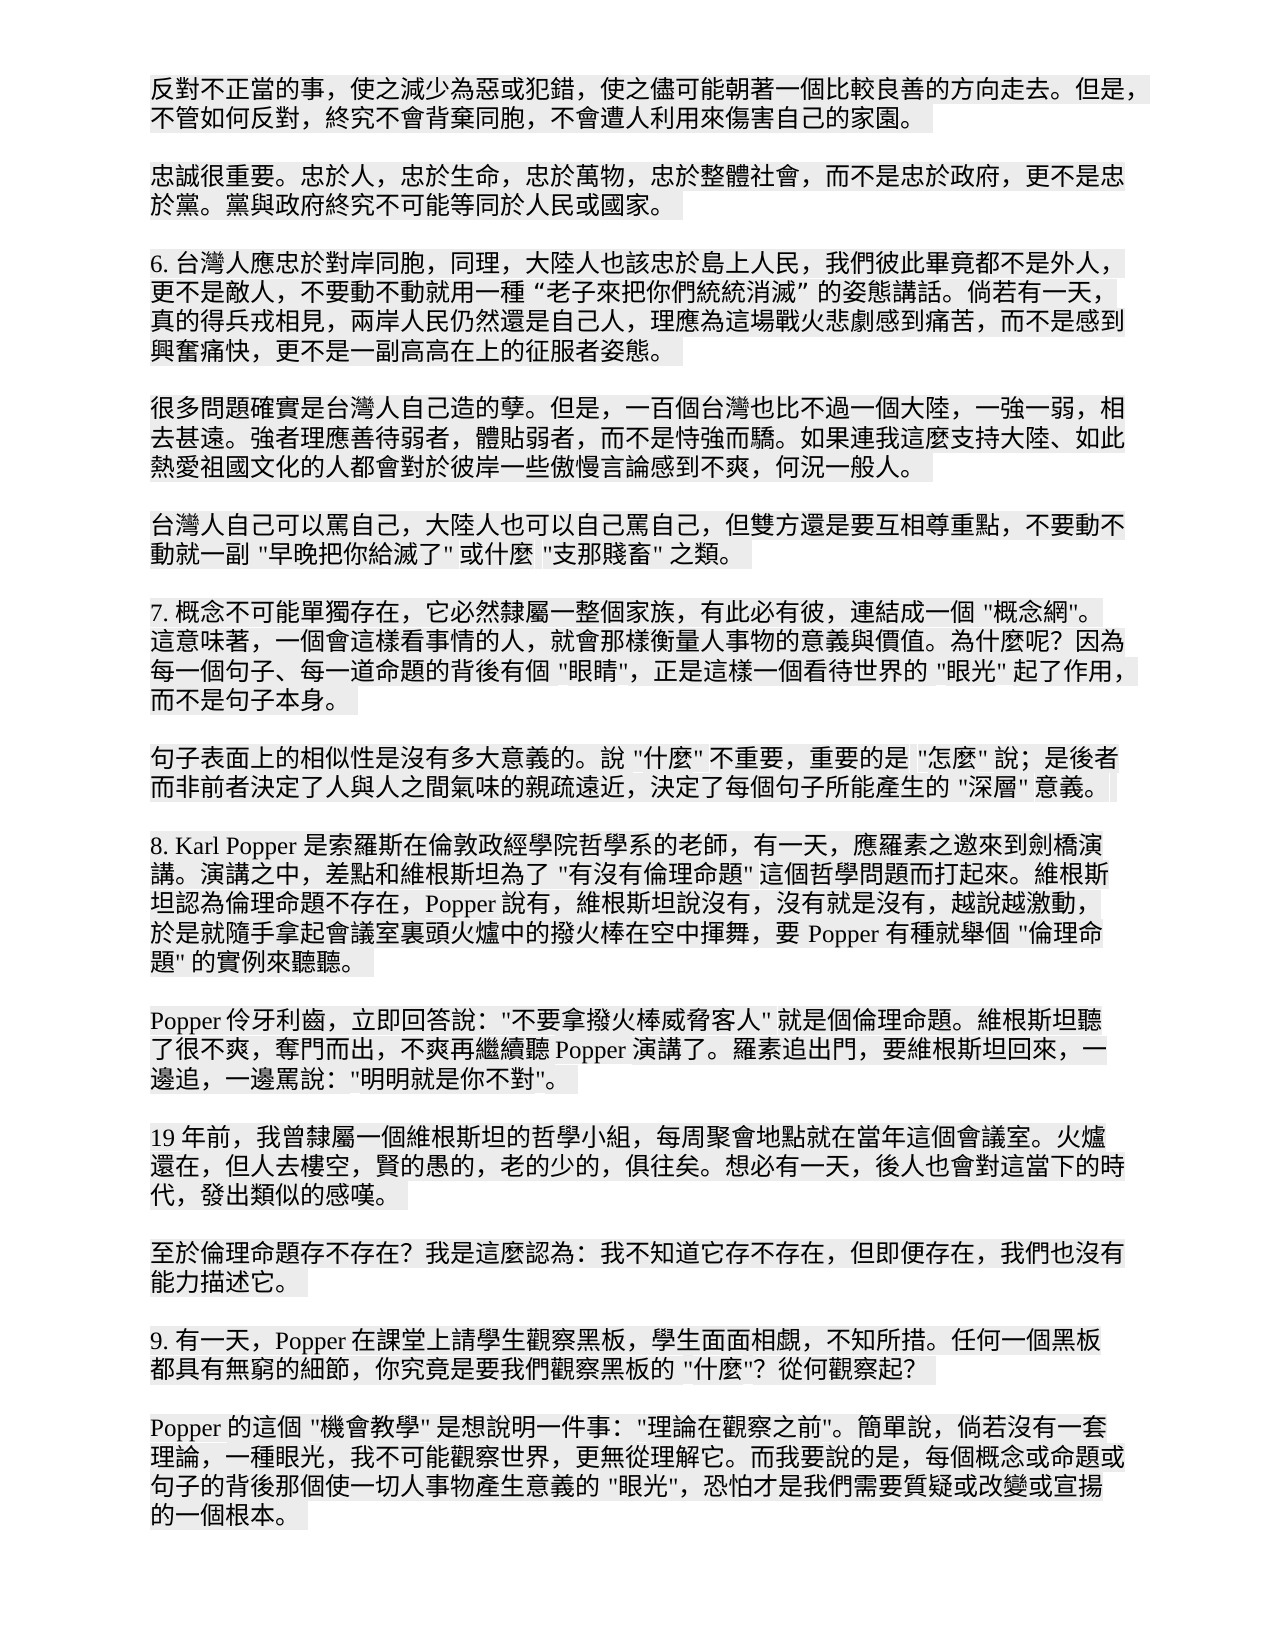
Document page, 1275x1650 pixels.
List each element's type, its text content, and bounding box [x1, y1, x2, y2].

text 1. 如果有人說："ISIS是全世界公認的恐怖份子。英國美國法國等等，近年來都曾遭受ISIS的恐怖襲擊，因此大家都很頭痛該怎麼對付這個恐怖組織"，如果有人真的這麼相信，那他對於國際問題的認識絕對只能得零分，無知得太離譜了。ISIS不就是這幾個國家所一手培植，並且至今依然提供金援與大量武器，他們怎麼可能會為此感到頭痛？他們又怎麼會想對付或消滅ISIS？這不是什麼陰謀論，這只是基本國際常識。 2. 聯合國如果廢掉，天下就更亂了。衡量其存廢，當然不是比較 "理想中的聯合國" 與 "現實中的聯合國" 的差距，而是比較 "有" 或 "無" 聯合國的差距。 3. 聯合國不需外部監督，它是一種內部政治角力平台，反映各國實力。為了避免實力失衡導致單方壟斷，所以不但多極很重要，而且必須要建立起一些所謂普世規章或價值規範，做為一種 "共同語言"，藉以牽制任何一方之獨斷獨行。 聯合國做為一種對話平台以及國際行事仲裁的權力來源，不可能會有完美的一天，但我們不該因為它不完美或缺點百出而廢棄它。沒有它，人類文明恐怕會倒退回到更加野蠻千百倍的叢林世界。 4. "基本教義派" 一詞含有明顯貶意，亦即把既定結論凌駕在一切推論與思索之上。不管哪一種陣營哪一種宗教或政治組織，都會有這樣一種鐵桿部隊與思維，往往根據字面教條理解人事物，根據僵化立場區分敵我。 基本教義派因此很難具有說服力，因為人事物的意義何其寬廣靈活，如果你硬要根據表面字義來決定是非，那麼，我大可打每個基督徒耳光打到爽為止，打完右邊他還得自動遞上左邊讓我繼續打，因為聖經上就是這麼寫的。 上小學念書的第一天，人生頭一次走進校園之際，我媽突然拉住我，正色以告，就是用這段她不知從哪聽來的經文告誡我（她不是基督徒）。還好我理解力還不錯，懂得她這句告誡的真正意義，不會只做字面解。 但是很奇怪，似乎越是低能腦殘的理解方式，反而越能吸引到更多 "堅定" 的支持者。看看台灣遍布中南部各地的綠營支持者便知。也許越是不用大腦的說法，反而越容易深入人心。 5. 祖國很需要一種人，叫做忠誠的反對者，反對不好的事，反對不利於己不利於人的事，反對不正當的事，使之減少為惡或犯錯，使之儘可能朝著一個比較良善的方向走去。但是，不管如何反對，終究不會背棄同胞，不會遭人利用來傷害自己的家園。 忠誠很重要。忠於人，忠於生命，忠於萬物，忠於整體社會，而不是忠於政府，更不是忠於黨。黨與政府終究不可能等同於人民或國家。 6. 台灣人應忠於對岸同胞，同理，大陸人也該忠於島上人民，我們彼此畢竟都不是外人，更不是敵人，不要動不動就用一種 “老子來把你們統統消滅” 的姿態講話。倘若有一天，真的得兵戎相見，兩岸人民仍然還是自己人，理應為這場戰火悲劇感到痛苦，而不是感到興奮痛快，更不是一副高高在上的征服者姿態。 很多問題確實是台灣人自己造的孽。但是，一百個台灣也比不過一個大陸，一強一弱，相去甚遠。強者理應善待弱者，體貼弱者，而不是恃強而驕。如果連我這麼支持大陸、如此熱愛祖國文化的人都會對於彼岸一些傲慢言論感到不爽，何況一般人。 台灣人自己可以罵自己，大陸人也可以自己罵自己，但雙方還是要互相尊重點，不要動不動就一副 "早晚把你給滅了" 或什麼 "支那賤畜" 之類。 7. 概念不可能單獨存在，它必然隸屬一整個家族，有此必有彼，連結成一個 "概念網"。這意味著，一個會這樣看事情的人，就會那樣衡量人事物的意義與價值。為什麼呢？因為每一個句子、每一道命題的背後有個 "眼睛"，正是這樣一個看待世界的 "眼光" 起了作用，而不是句子本身。 句子表面上的相似性是沒有多大意義的。說 "什麼" 不重要，重要的是 "怎麼" 說；是後者而非前者決定了人與人之間氣味的親疏遠近，決定了每個句子所能產生的 "深層" 意義。 8. Karl Popper 是索羅斯在倫敦政經學院哲學系的老師，有一天，應羅素之邀來到劍橋演講。演講之中，差點和維根斯坦為了 "有沒有倫理命題" 這個哲學問題而打起來。維根斯坦認為倫理命題不存在，Popper說有，維根斯坦說沒有，沒有就是沒有，越說越激動，於是就隨手拿起會議室裏頭火爐中的撥火棒在空中揮舞，要 Popper 有種就舉個 "倫理命題" 的實例來聽聽。 Popper伶牙利齒，立即回答說："不要拿撥火棒威脅客人" 就是個倫理命題。維根斯坦聽了很不爽，奪門而出，不爽再繼續聽Popper 演講了。羅素追出門，要維根斯坦回來，一邊追，一邊罵說："明明就是你不對"。 19 年前，我曾隸屬一個維根斯坦的哲學小組，每周聚會地點就在當年這個會議室。火爐還在，但人去樓空，賢的愚的，老的少的，俱往矣。想必有一天，後人也會對這當下的時代，發出類似的感嘆。 至於倫理命題存不存在？我是這麼認為：我不知道它存不存在，但即便存在，我們也沒有能力描述它。 9. 有一天，Popper在課堂上請學生觀察黑板，學生面面相覷，不知所措。任何一個黑板都具有無窮的細節，你究竟是要我們觀察黑板的 "什麼"？從何觀察起？ Popper 的這個 "機會教學" 是想說明一件事："理論在觀察之前"。簡單說，倘若沒有一套理論，一種眼光，我不可能觀察世界，更無從理解它。而我要說的是，每個概念或命題或句子的背後那個使一切人事物產生意義的 "眼光"，恐怕才是我們需要質疑或改變或宣揚的一個根本。 "世界" 不是一種自然物 (natural kind)，它是透過某種眼光而產生的一種人為概念，當看待世界的眼光改變，事實上也就在根本上改變了世界。在這個意義上，我們都是傳教士，你傳你的，我傳我的，強者一方或權勢一方，傳教能力自然也比較強，但我相信，長遠來看，說服力的來源依然是存在於人性內在善惡與聰慧才智本身，而不是寄託於任何外在權勢。 當年，當權者以 "蠱惑人心" 及 "不敬神明" 等罪名，判蘇格拉底死刑，要他喝下毒酒，誰敢不從？但是，兩千五百年過去了，我們至今記得蘇格拉底，依舊在他諸多的思維與提問下繼續問與答，但是，當年呼風喚雨的權勢者如今安在哉？ 10. 許多時候，不知道為什麼，腦海經常不斷浮現王羲之的 "蘭亭集序"，我會背誦下半段，最近還翻成白話文闡釋給學姊聽。不過，可能沒有闡釋得很好，看不出她被感動的跡象。當我已經講完了，她還在問 "然後呢？"。 此序距今將近一千七百年，但卻好像是我心裏深處某個會說話的小精靈訴說我心似的。蘇格拉底也好，蘭亭集序也罷，兩千年是多麼遙遠的一段時光啊，可它為何卻又彷彿近在眼前？ 蘭亭集序原文如下： ---------------------------------- "夫人之相與，俯仰一世，或取諸懷抱，悟言一室之內；或因寄所託，放浪形骸之外。雖趣（取/趨）舍萬殊，靜躁不同，當其欣於所遇，蹔得於己，快然自足，不知老之將至；及其所之既倦，情隨事遷，感慨係之矣。向之所欣，俯仰之間，已為陳跡，猶不能不以之興懷；況脩短隨化，終期於盡。古人云：「死生亦大矣。」豈不痛哉！ 每攬（覽）昔人興感之由，若合一契，未嘗不臨文嗟悼，不能喻之於懷。固知一死生為虛誕，齊彭殤為妄作。後之視今，亦由（猶）今之視昔，悲夫！故列敘時人，錄其所述，雖世殊事異，所以興懷，其致一也。後之攬（覽）者，亦將有感於斯文。" --------------------------------- 用我粗俗的口語來 "意" 譯大約是這樣： 說到人跟人的相處，稍縱即逝，一生很快就過去了。有些人比較靜，喜歡談些心裏話，想些有的沒的，有些人則比較活潑好動，人生寄託在許多興趣嗜好上。雖然各有所好，各有取捨，動靜不同，可當你遇到那些你所喜歡的人事物，同樣都會感到愉悅滿足，有時快樂到幾乎都要把生命終將衰老一事給忘了。 然而有一天，那些曾經觸動你我心弦的愉悅之事卻似乎平淡了，厭倦了，種種歡樂隨之成為過往雲煙，難免感傷；曾經如此喜愛之事物，俯仰之間，竟成遺跡，豈能不惆悵？更何況，人的一生長短，全隨造化，終究化為烏有，一如古人所說："或生或死，全屬大事"，有誰能不悲痛？ 每當看到古人感慨之緣由，竟與我心如此相似時，往往掩卷嘆息，不能自已。然而，我卻又不知道我心究竟是為了什麼而悲傷？雖然我知道把生死等同看待是荒謬的，把長壽短命視為一體，同樣也顯得矯揉造作。然而，以後的人看待今天，其實不過也就像今天的人看待從前一樣罷了，說來著實可悲。於是，我一一記下這次聚會的朋友，抄錄其話語詩作。儘管時代不同況狀各異，古往今來人們的情懷卻是一樣的。後世讀者，讀到此序，想必也將悲從中。 以上是我的意譯，不求精準，但意義應該相去不遠。 說起個人生命，前無古人，後無來者，愴然一身，孤魂野鬼似的。但若做為一種角色，生命卻又極其相似，彷彿千百年來上演的始終是同一齣戲，而你我就各自扮演了其中某個角色。這一代人退場落幕，換另一代人上場，綿延不絕，也許這就是所謂永恆。 [150, 75, 1125, 1559]
